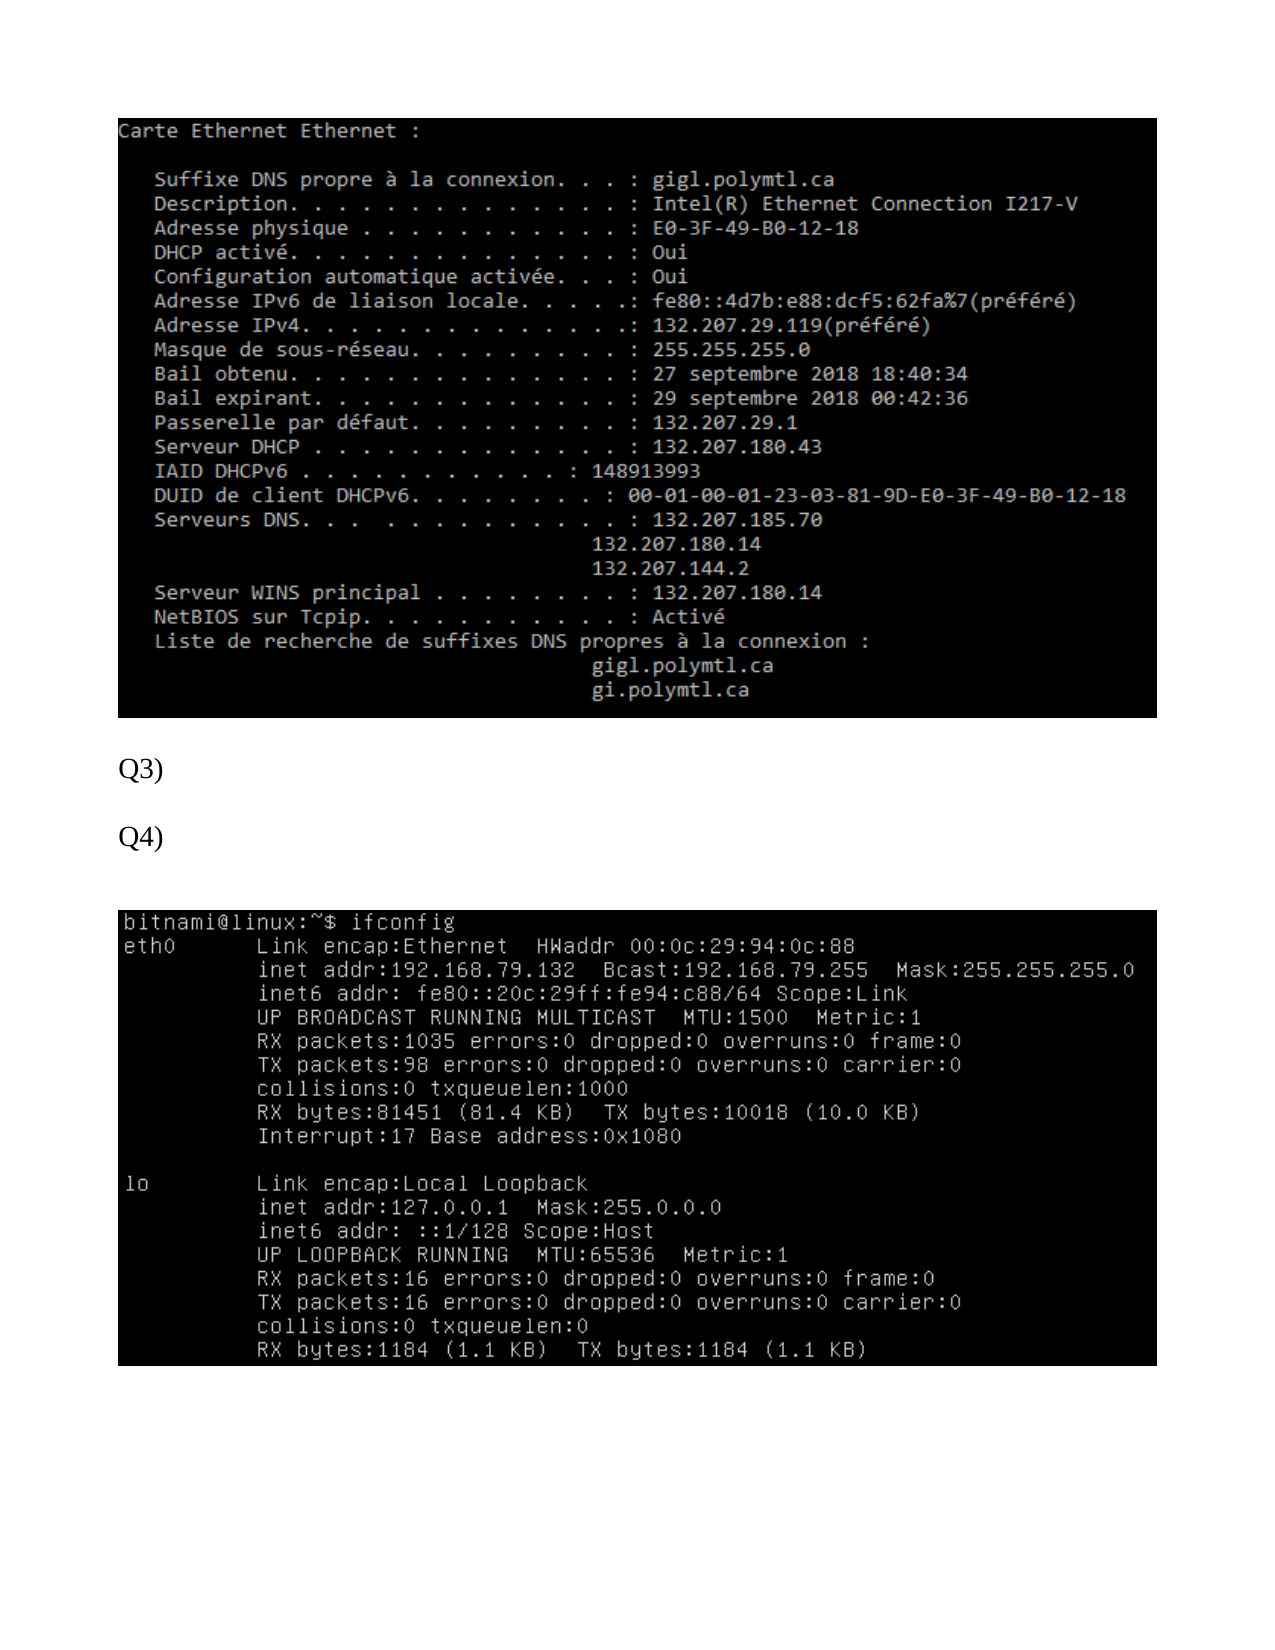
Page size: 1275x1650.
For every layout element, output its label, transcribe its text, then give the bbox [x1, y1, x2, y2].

picture [118, 118, 1157, 718]
text Q4) [118, 819, 1157, 852]
text Q3) [118, 752, 1157, 785]
picture [118, 910, 1157, 1366]
